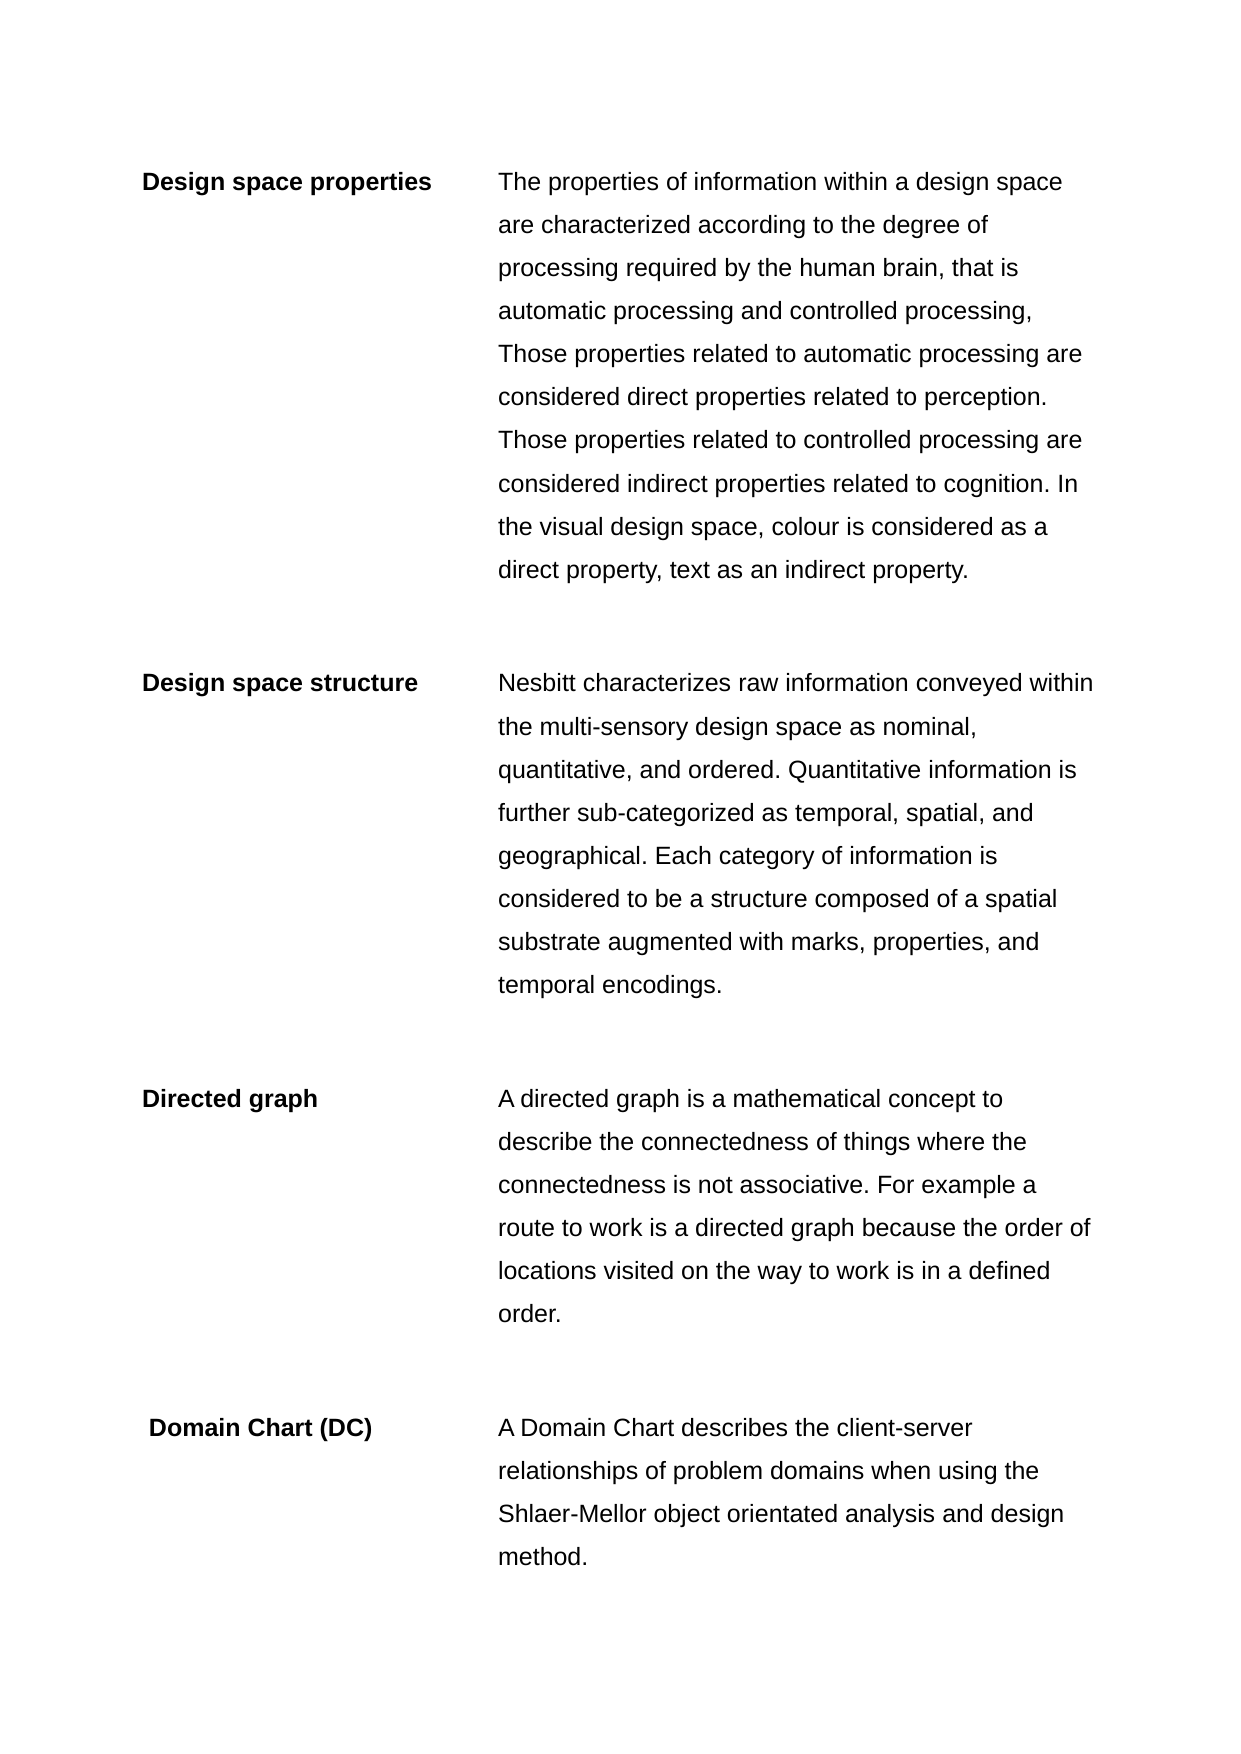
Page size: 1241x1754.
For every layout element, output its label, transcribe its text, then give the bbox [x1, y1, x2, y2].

table_cell The properties of information within a design space are characterized according to the degree of processing required by the human brain, that is automatic processing and controlled processing, Those properties related to automatic processing are considered direct properties related to perception. Those properties related to controlled processing are considered indirect properties related to cognition. In the visual design space, colour is considered as a direct property, text as an indirect property. [474, 118, 1122, 620]
table_cell A Domain Chart describes the client-server relationships of problem domains when using the Shlaer-Mellor object orientated analysis and design method. [474, 1364, 1122, 1607]
table_cell Nesbitt characterizes raw information conveyed within the multi-sensory design space as nominal, quantitative, and ordered. Quantitative information is further sub-categorized as temporal, spatial, and geographical. Each category of information is considered to be a structure composed of a spatial substrate augmented with marks, properties, and temporal encodings. [474, 620, 1122, 1035]
table_cell Design space properties [118, 118, 474, 620]
table_cell Domain Chart (DC) [118, 1364, 474, 1607]
table_cell Design space structure [118, 620, 474, 1035]
table_cell A directed graph is a mathematical concept to describe the connectedness of things where the connectedness is not associative. For example a route to work is a directed graph because the order of locations visited on the way to work is in a defined order. [474, 1035, 1122, 1364]
table_cell Directed graph [118, 1035, 474, 1364]
